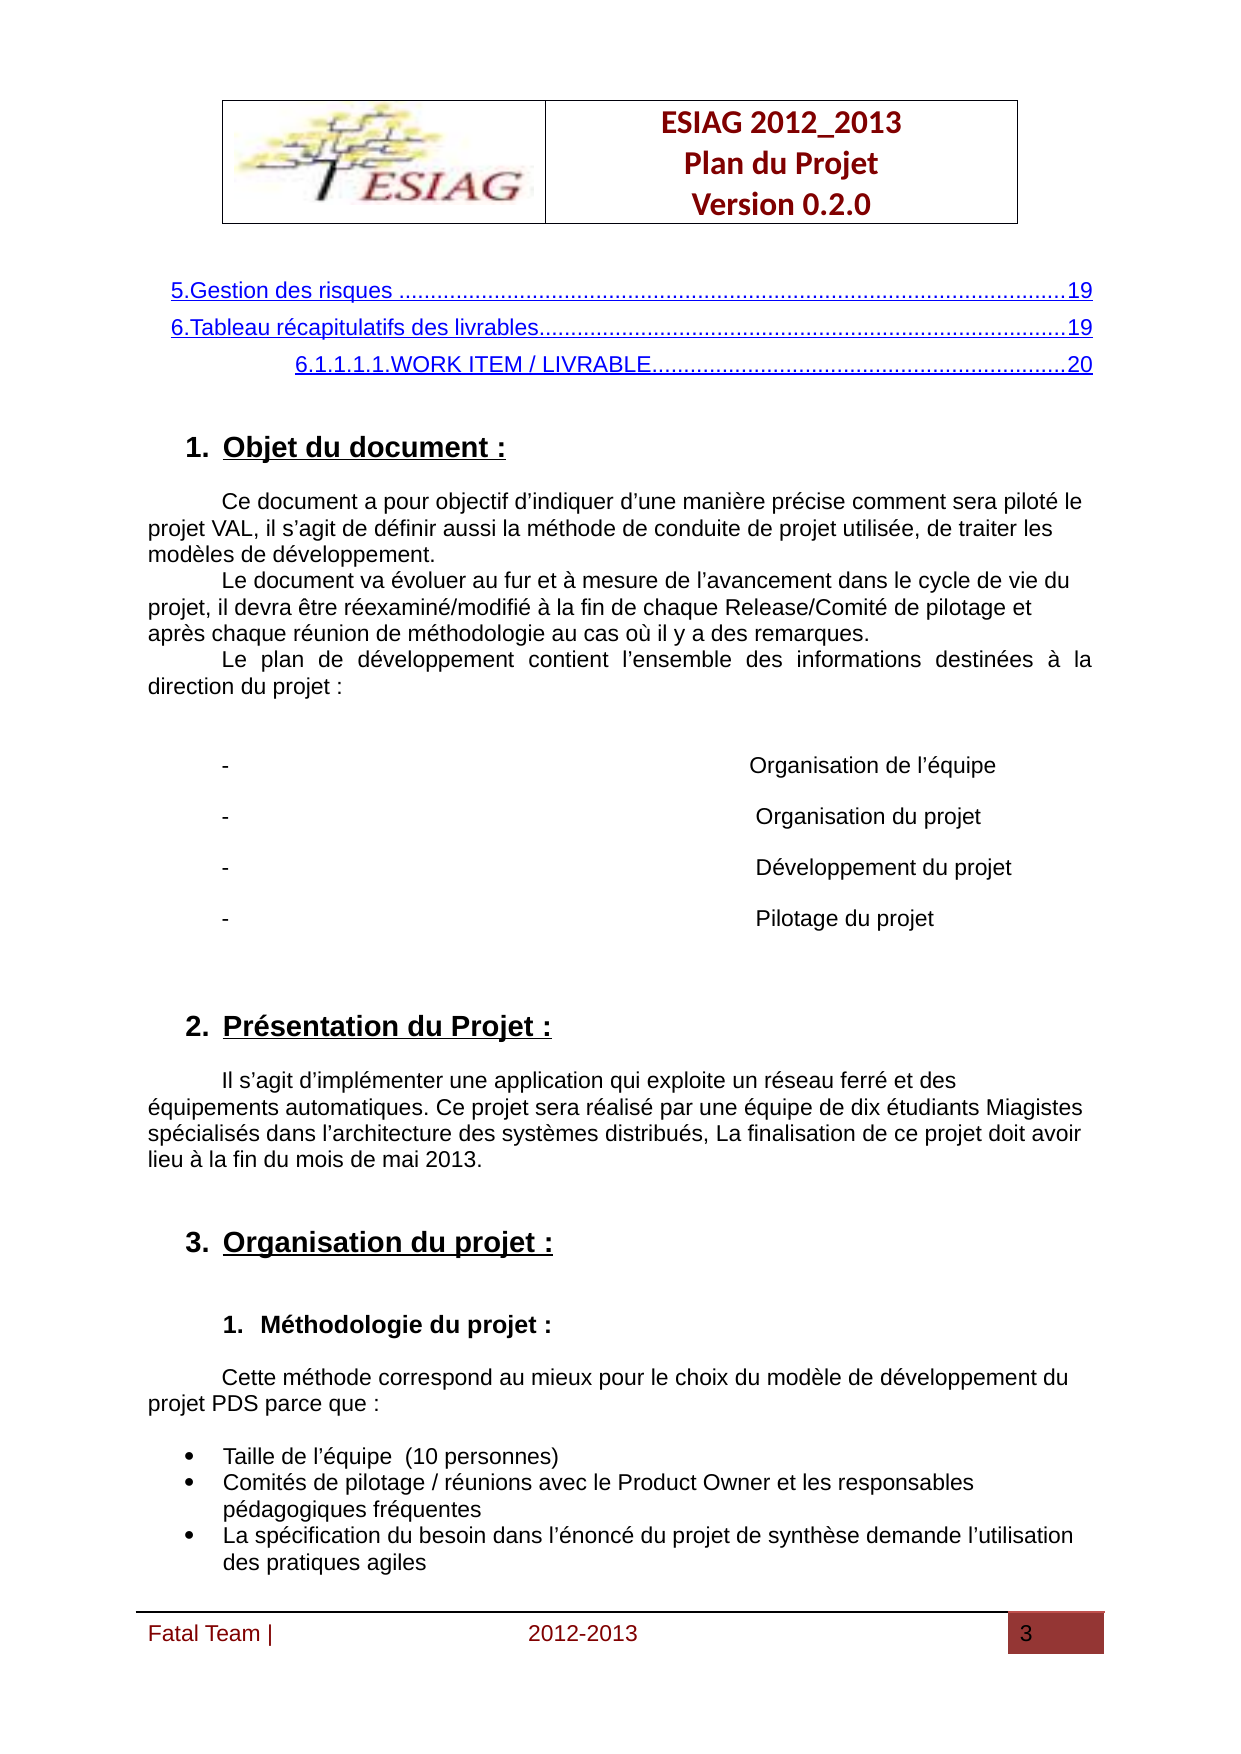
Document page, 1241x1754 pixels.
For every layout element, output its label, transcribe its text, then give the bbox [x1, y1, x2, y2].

list Organisation de l’équipe [221, 752, 1092, 778]
text Il s’agit d’implémenter une application qui exploite un réseau ferré et des équipements automatiques. Ce projet sera réalisé par une équipe de dix étudiants Miagistes spécialisés dans l’architecture des systèmes distribués, La finalisation de ce projet doit avoir lieu à la fin du mois de mai 2013. [148, 1067, 1092, 1173]
list Pilotage du projet [221, 905, 1092, 931]
list Organisation du projet [221, 803, 1092, 829]
subtitle Présentation du Projet : [185, 1009, 1092, 1042]
text 6.1.1.1.1.WORK ITEM / LIVRABLE 20 [295, 351, 1092, 373]
list Développement du projet [221, 854, 1092, 880]
subtitle Méthodologie du projet : [223, 1310, 1092, 1339]
subtitle Organisation du projet : [185, 1225, 1092, 1259]
text Cette méthode correspond au mieux pour le choix du modèle de développement du projet PDS parce que : [148, 1364, 1092, 1417]
text 6.Tableau récapitulatifs des livrables 19 [171, 314, 1092, 337]
text Ce document a pour objectif d’indiquer d’une manière précise comment sera piloté le projet VAL, il s’agit de définir aussi la méthode de conduite de projet utilisée, de traiter les modèles de développement. [148, 488, 1092, 567]
list Comités de pilotage / réunions avec le Product Owner et les responsables pédagogiques fréquentes [185, 1469, 1092, 1522]
subtitle Objet du document : [185, 430, 1092, 463]
picture [234, 101, 534, 205]
list La spécification du besoin dans l’énoncé du projet de synthèse demande l’utilisation des pratiques agiles [185, 1522, 1092, 1575]
text Le plan de développement contient l’ensemble des informations destinées à la direction du projet : [148, 646, 1092, 699]
list Taille de l’équipe (10 personnes) [185, 1443, 1092, 1469]
text Le document va évoluer au fur et à mesure de l’avancement dans le cycle de vie du projet, il devra être réexaminé/modifié à la fin de chaque Release/Comité de pilotage et après chaque réunion de méthodologie au cas où il y a des remarques. [148, 567, 1092, 646]
text 5.Gestion des risques 19 [171, 277, 1092, 300]
